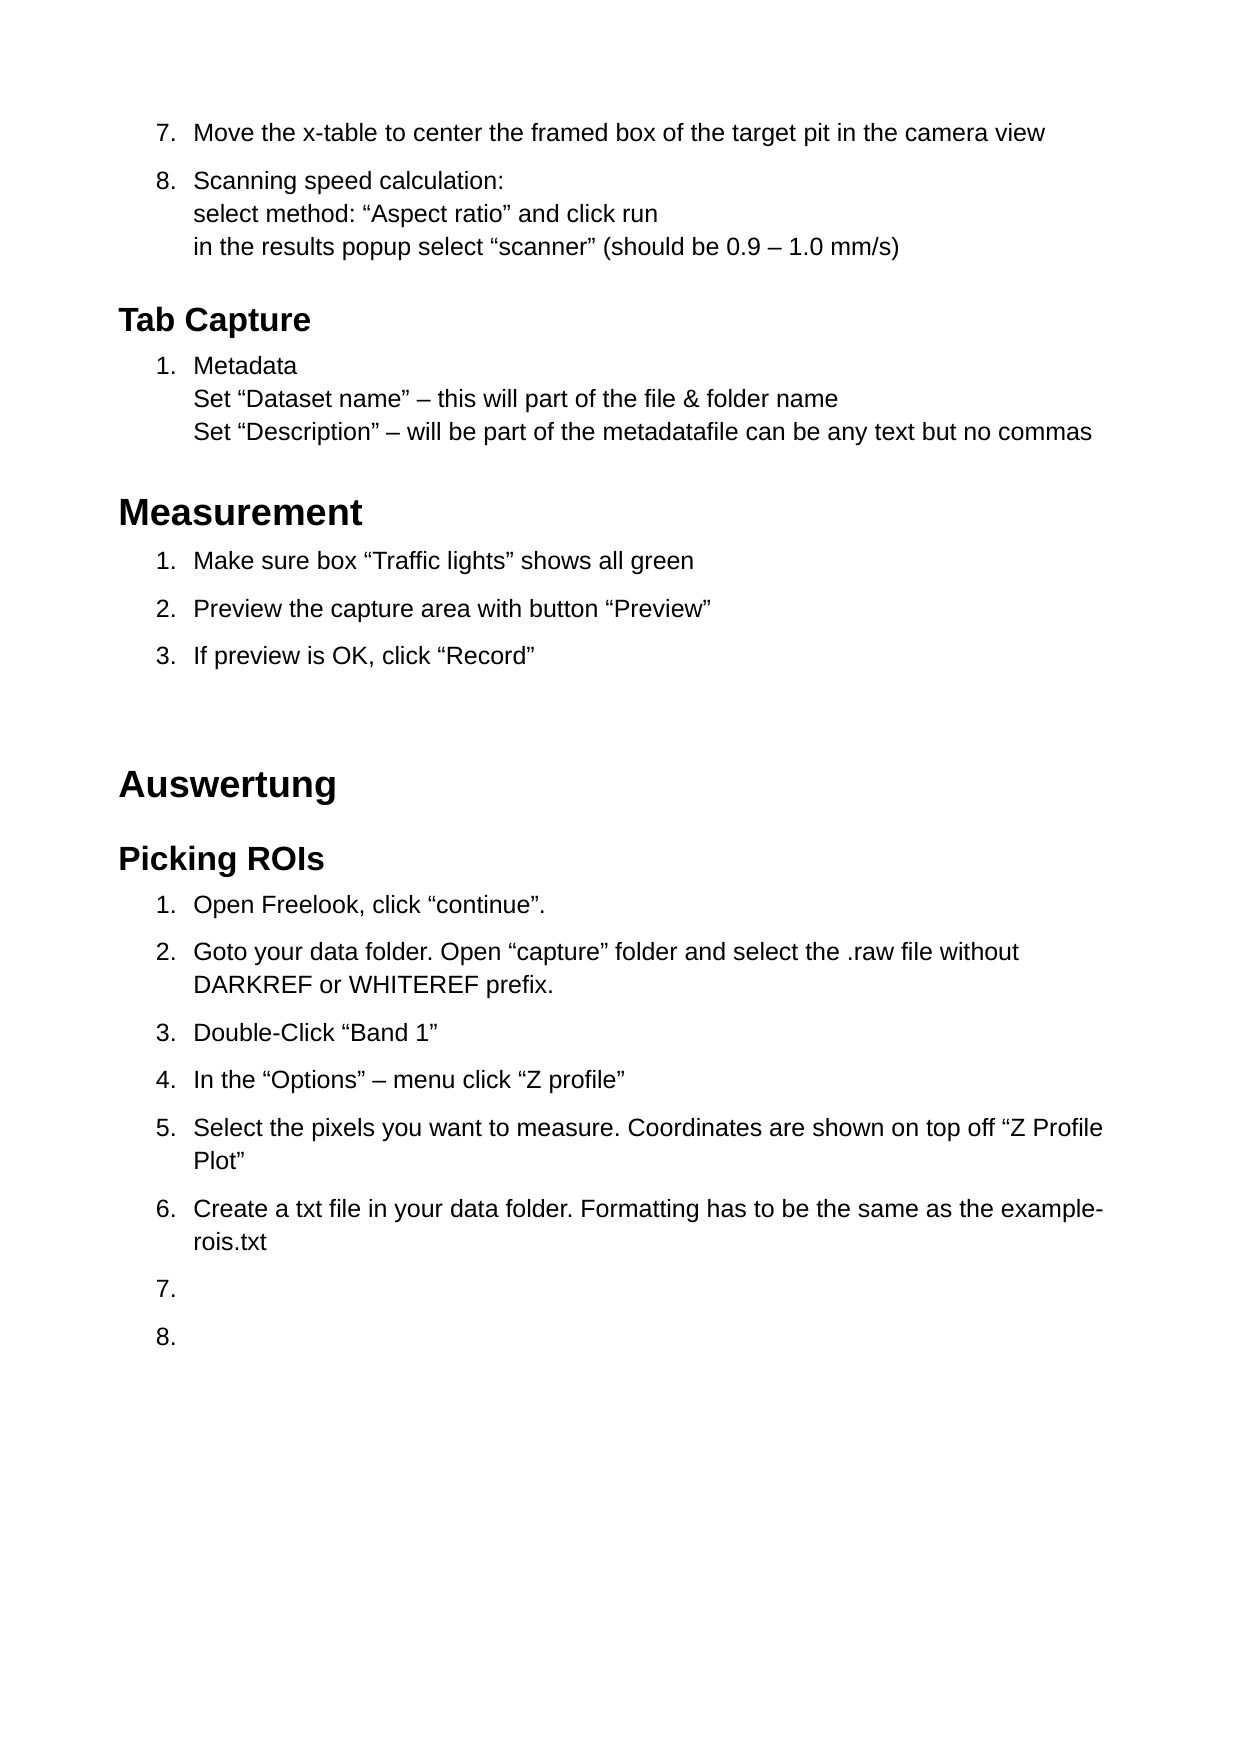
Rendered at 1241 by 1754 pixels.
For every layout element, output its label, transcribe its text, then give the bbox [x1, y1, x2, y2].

list Select the pixels you want to measure. Coordinates are shown on top off “Z Profile Plot” [156, 1113, 1122, 1175]
subtitle Measurement [118, 490, 1122, 534]
list Goto your data folder. Open “capture” folder and select the .raw file without DARKREF or WHITEREF prefix. [156, 937, 1122, 999]
list Make sure box “Traffic lights” shows all green [156, 546, 1122, 575]
list If preview is OK, click “Record” [156, 641, 1122, 670]
list Open Freelook, click “continue”. [156, 890, 1122, 918]
list Double-Click “Band 1” [156, 1018, 1122, 1047]
list Create a txt file in your data folder. Formatting has to be the same as the example-rois.txt [156, 1194, 1122, 1256]
list Metadata Set “Dataset name” – this will part of the file & folder name Set “Description” – will be part of the metadatafile can be any text but no commas [156, 351, 1122, 446]
subtitle Picking ROIs [118, 838, 1122, 877]
subtitle Auswertung [118, 762, 1122, 805]
subtitle Tab Capture [118, 300, 1122, 339]
list Preview the capture area with button “Preview” [156, 594, 1122, 622]
list Move the x-table to center the framed box of the target pit in the camera view [156, 118, 1122, 147]
list In the “Options” – menu click “Z profile” [156, 1066, 1122, 1094]
list Scanning speed calculation: select method: “Aspect ratio” and click run in the results popup select “scanner” (should be 0.9 – 1.0 mm/s) [156, 166, 1122, 261]
